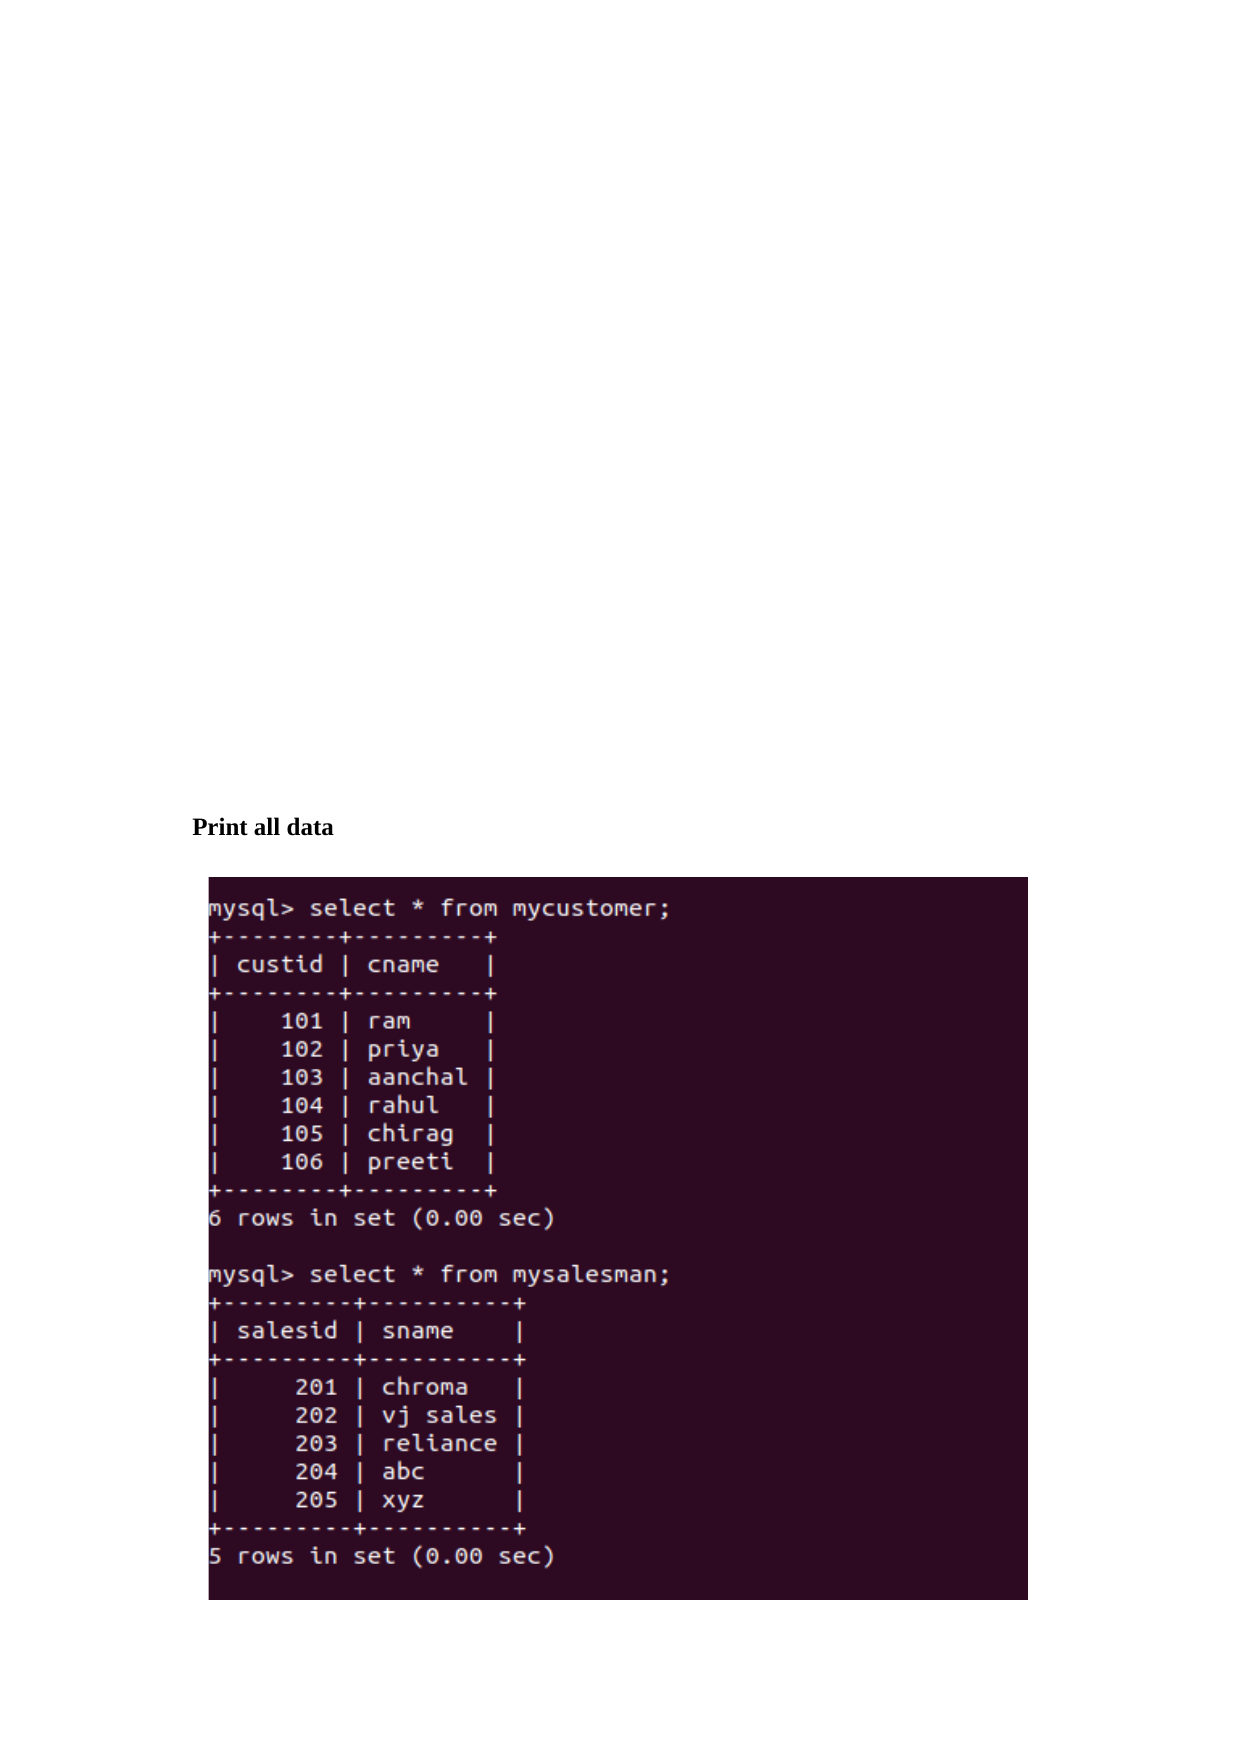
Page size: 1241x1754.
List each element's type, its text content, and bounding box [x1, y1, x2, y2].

text Print all data [118, 812, 1122, 840]
picture [208, 877, 1028, 1600]
